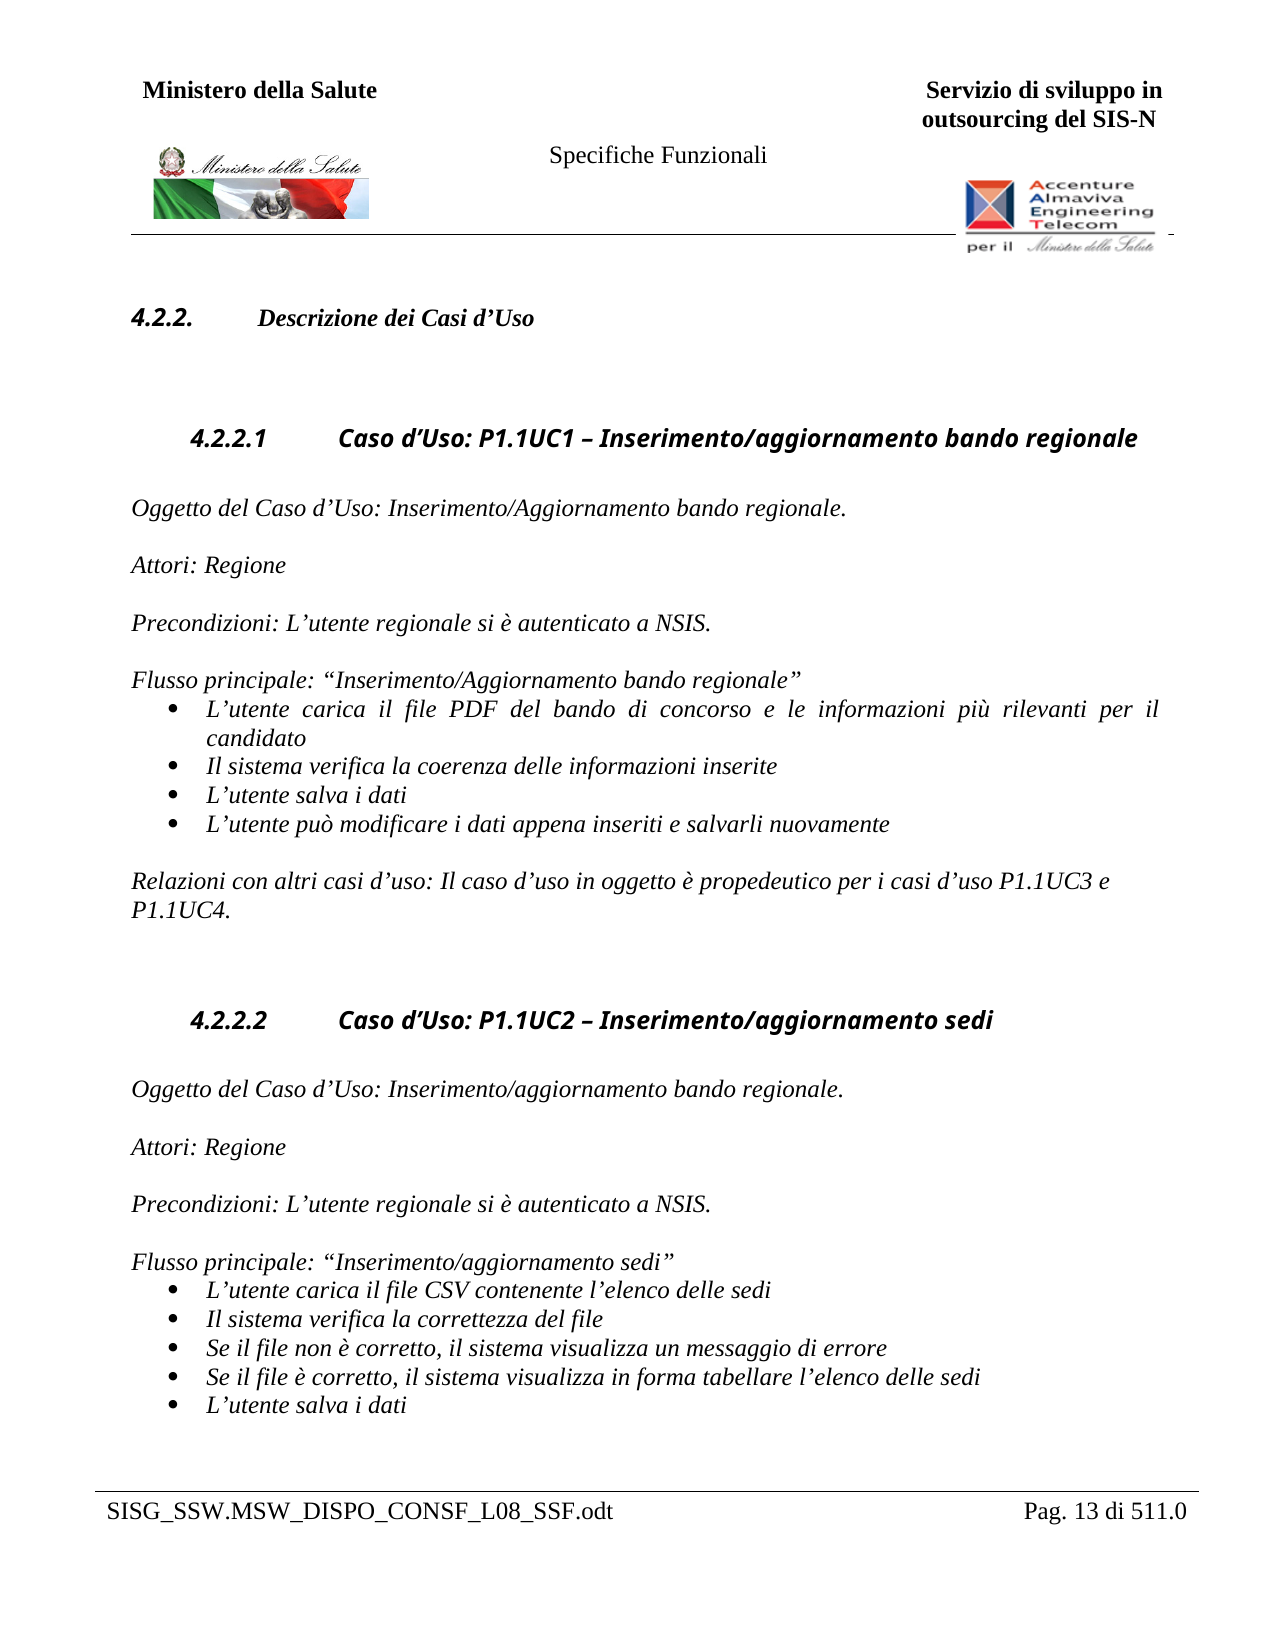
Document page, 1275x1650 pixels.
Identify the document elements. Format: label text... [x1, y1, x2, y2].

text Relazioni con altri casi d’uso: Il caso d’uso in oggetto è propedeutico per i casi d’uso P1.1UC3 e P1.1UC4. [131, 866, 1162, 924]
list L’utente può modificare i dati appena inseriti e salvarli nuovamente [169, 809, 1162, 838]
text Precondizioni: L’utente regionale si è autenticato a NSIS. [131, 1189, 1162, 1218]
list Se il file è corretto, il sistema visualizza in forma tabellare l’elenco delle sedi [169, 1362, 1162, 1391]
list L’utente salva i dati [169, 1391, 1162, 1419]
text Flusso principale: “Inserimento/aggiornamento sedi” [131, 1247, 1162, 1276]
list Se il file non è corretto, il sistema visualizza un messaggio di errore [169, 1333, 1162, 1362]
list L’utente salva i dati [169, 780, 1162, 809]
text Oggetto del Caso d’Uso: Inserimento/Aggiornamento bando regionale. [131, 493, 1162, 521]
subtitle Caso d’Uso: P1.1UC1 – Inserimento/aggiornamento bando regionale [190, 421, 1162, 455]
subtitle Caso d’Uso: P1.1UC2 – Inserimento/aggiornamento sedi [190, 1003, 1162, 1037]
text Precondizioni: L’utente regionale si è autenticato a NSIS. [131, 608, 1162, 636]
text Attori: Regione [131, 550, 1162, 579]
list L’utente carica il file PDF del bando di concorso e le informazioni più rilevanti per il candidato [169, 694, 1162, 751]
text Oggetto del Caso d’Uso: Inserimento/aggiornamento bando regionale. [131, 1074, 1162, 1103]
text Attori: Regione [131, 1132, 1162, 1161]
list Il sistema verifica la coerenza delle informazioni inserite [169, 751, 1162, 780]
text Flusso principale: “Inserimento/Aggiornamento bando regionale” [131, 665, 1162, 694]
list L’utente carica il file CSV contenente l’elenco delle sedi [169, 1276, 1162, 1304]
subtitle Descrizione dei Casi d’Uso [131, 299, 1162, 334]
list Il sistema verifica la correttezza del file [169, 1304, 1162, 1333]
